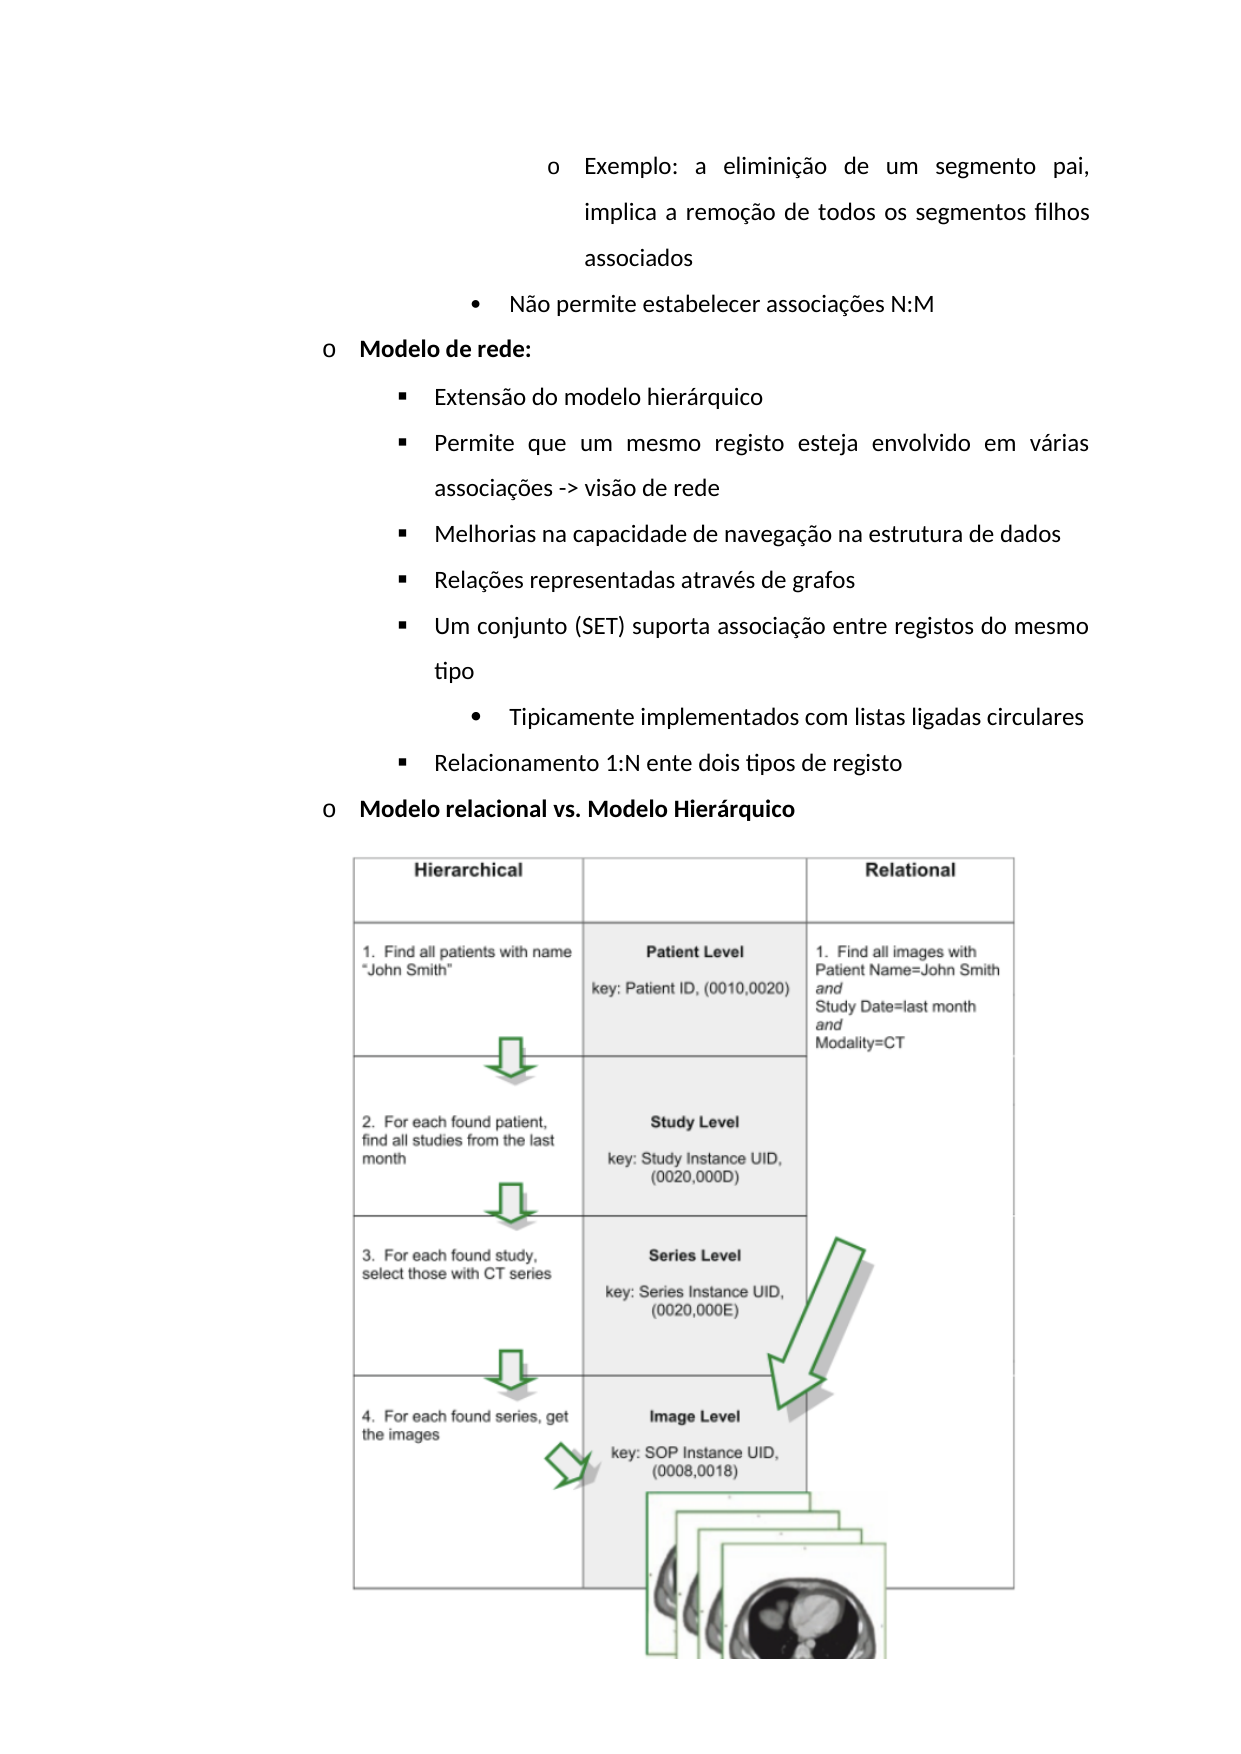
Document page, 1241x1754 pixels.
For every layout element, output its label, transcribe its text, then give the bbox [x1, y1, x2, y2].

list Não permite estabelecer associações N:M [472, 288, 1090, 318]
list Tipicamente implementados com listas ligadas circulares [472, 701, 1090, 732]
list Melhorias na capacidade de navegação na estrutura de dados [397, 518, 1090, 549]
list Exemplo: a eliminição de um segmento pai, implica a remoção de todos os segmentos filhos associados [547, 150, 1090, 273]
list Modelo relacional vs. Modelo Hierárquico [322, 793, 1090, 824]
list Relacionamento 1:N ente dois tipos de registo [397, 747, 1090, 777]
list Um conjunto (SET) suporta associação entre registos do mesmo tipo [397, 610, 1090, 686]
list Modelo de rede: [322, 333, 1090, 365]
list Relações representadas através de grafos [397, 564, 1090, 594]
list Extensão do modelo hierárquico [397, 381, 1090, 412]
list Permite que um mesmo registo esteja envolvido em várias associações -> visão de rede [397, 427, 1090, 503]
